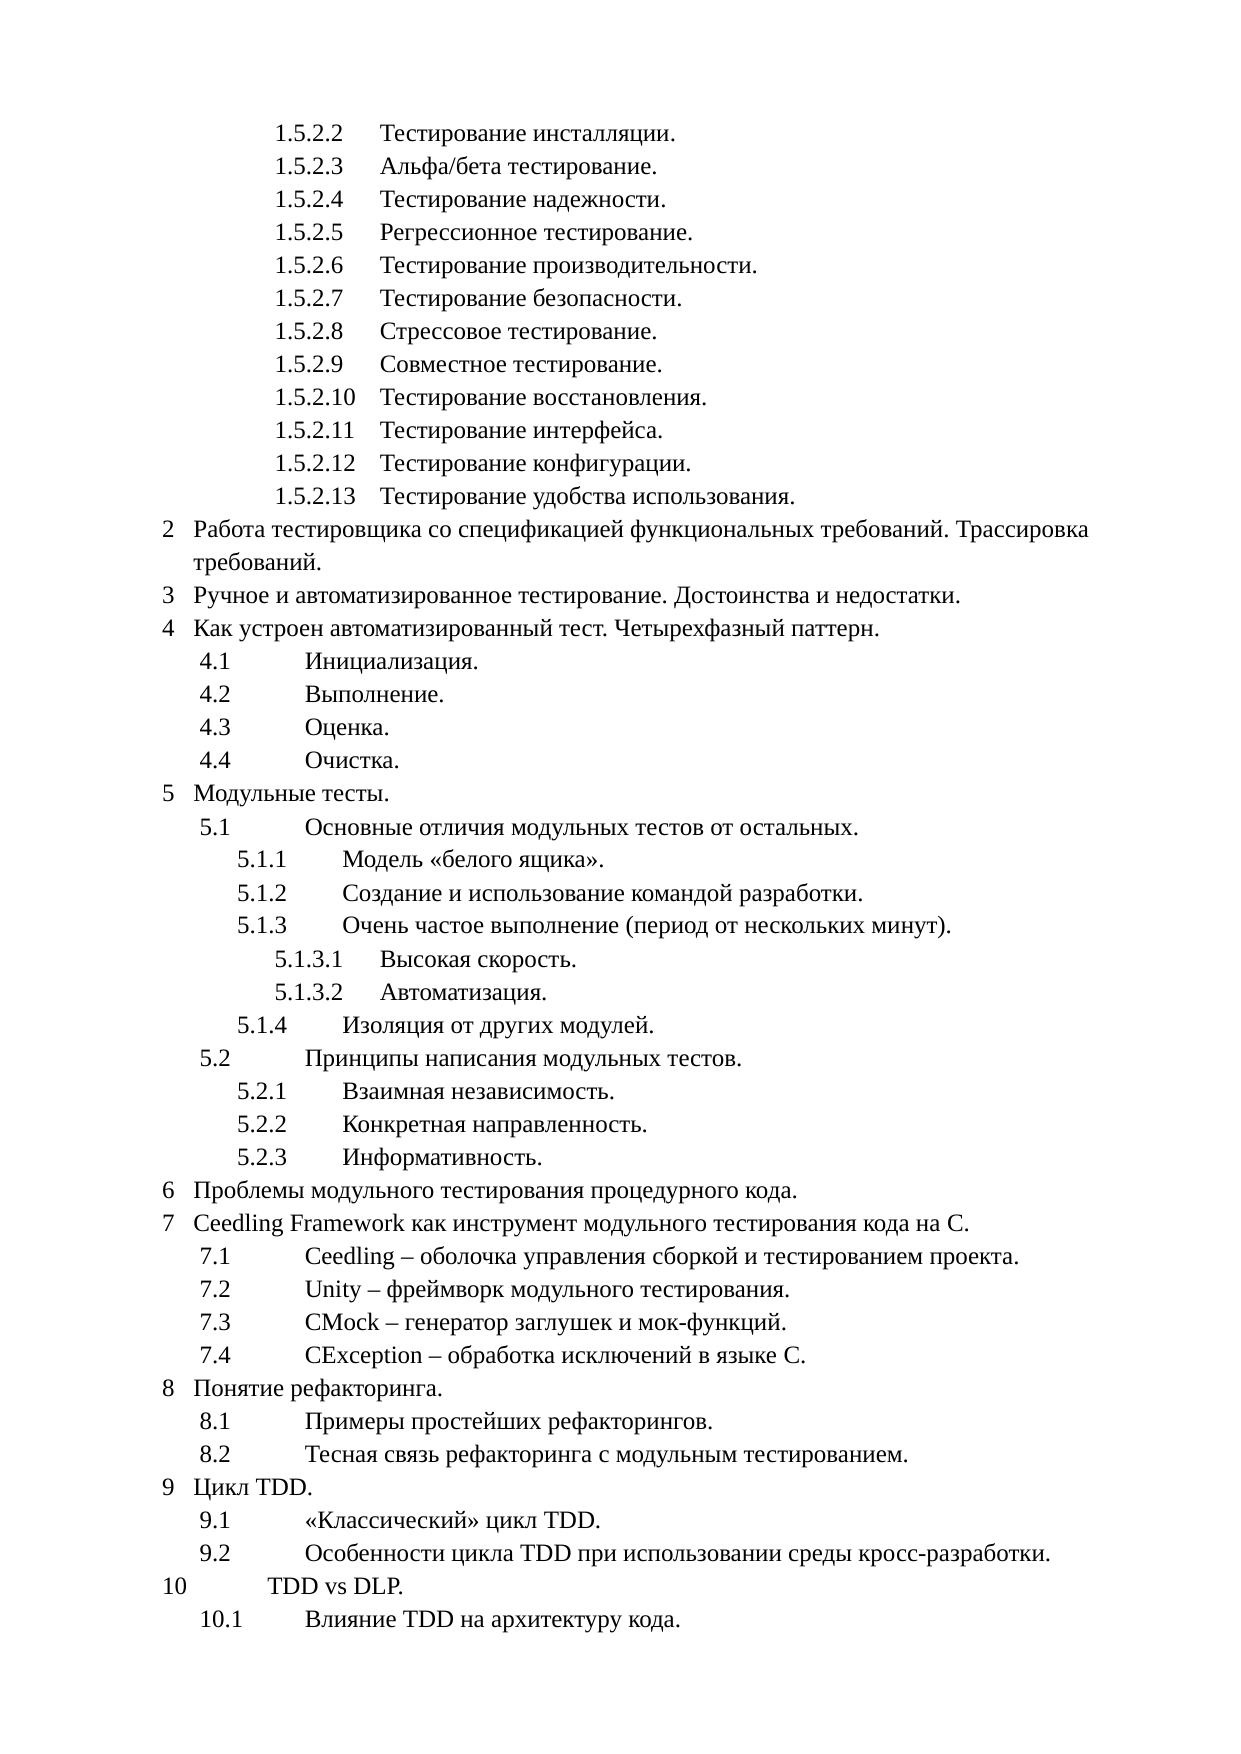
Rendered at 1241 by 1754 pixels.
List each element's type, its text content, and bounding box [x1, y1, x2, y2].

list Понятие рефакторинга. [156, 1373, 1122, 1402]
list Работа тестировщика со спецификацией функциональных требований. Трассировка требований. [156, 514, 1122, 576]
list Очистка. [193, 746, 1122, 774]
list Совместное тестирование. [268, 349, 1122, 378]
list Тестирование производительности. [268, 250, 1122, 279]
list Альфа/бета тестирование. [268, 151, 1122, 180]
list Ручное и автоматизированное тестирование. Достоинства и недостатки. [156, 580, 1122, 609]
list Тесная связь рефакторинга с модульным тестированием. [193, 1439, 1122, 1468]
list Выполнение. [193, 679, 1122, 708]
list Тестирование надежности. [268, 184, 1122, 213]
list Unity – фреймворк модульного тестирования. [193, 1274, 1122, 1303]
list Основные отличия модульных тестов от остальных. [193, 812, 1122, 840]
list Информативность. [231, 1142, 1122, 1171]
list Конкретная направленность. [231, 1109, 1122, 1137]
list Модульные тесты. [156, 778, 1122, 807]
list Стрессовое тестирование. [268, 316, 1122, 345]
list Регрессионное тестирование. [268, 217, 1122, 246]
list Примеры простейших рефакторингов. [193, 1406, 1122, 1435]
list Особенности цикла TDD при использовании среды кросс-разработки. [193, 1538, 1122, 1567]
list Автоматизация. [268, 977, 1122, 1005]
list Ceedling – оболочка управления сборкой и тестированием проекта. [193, 1241, 1122, 1269]
list Влияние TDD на архитектуру кода. [193, 1604, 1122, 1633]
list Тестирование удобства использования. [268, 481, 1122, 510]
list Цикл TDD. [156, 1472, 1122, 1501]
list Оценка. [193, 712, 1122, 741]
list Высокая скорость. [268, 944, 1122, 972]
list Ceedling Framework как инструмент модульного тестирования кода на C. [156, 1208, 1122, 1237]
list Принципы написания модульных тестов. [193, 1043, 1122, 1071]
list Модель «белого ящика». [231, 844, 1122, 873]
list Тестирование интерфейса. [268, 415, 1122, 444]
list Очень частое выполнение (период от нескольких минут). [231, 911, 1122, 939]
list Тестирование конфигурации. [268, 448, 1122, 477]
list Как устроен автоматизированный тест. Четырехфазный паттерн. [156, 613, 1122, 642]
list Тестирование инсталляции. [268, 118, 1122, 147]
list TDD vs DLP. [156, 1571, 1122, 1600]
list Взаимная независимость. [231, 1076, 1122, 1104]
list Проблемы модульного тестирования процедурного кода. [156, 1175, 1122, 1203]
list CMock – генератор заглушек и мок-функций. [193, 1307, 1122, 1336]
list Инициализация. [193, 646, 1122, 675]
list Тестирование безопасности. [268, 283, 1122, 312]
list Создание и использование командой разработки. [231, 878, 1122, 906]
list CException – обработка исключений в языке C. [193, 1340, 1122, 1369]
list Изоляция от других модулей. [231, 1010, 1122, 1038]
list Тестирование восстановления. [268, 382, 1122, 411]
list «Классический» цикл TDD. [193, 1505, 1122, 1534]
